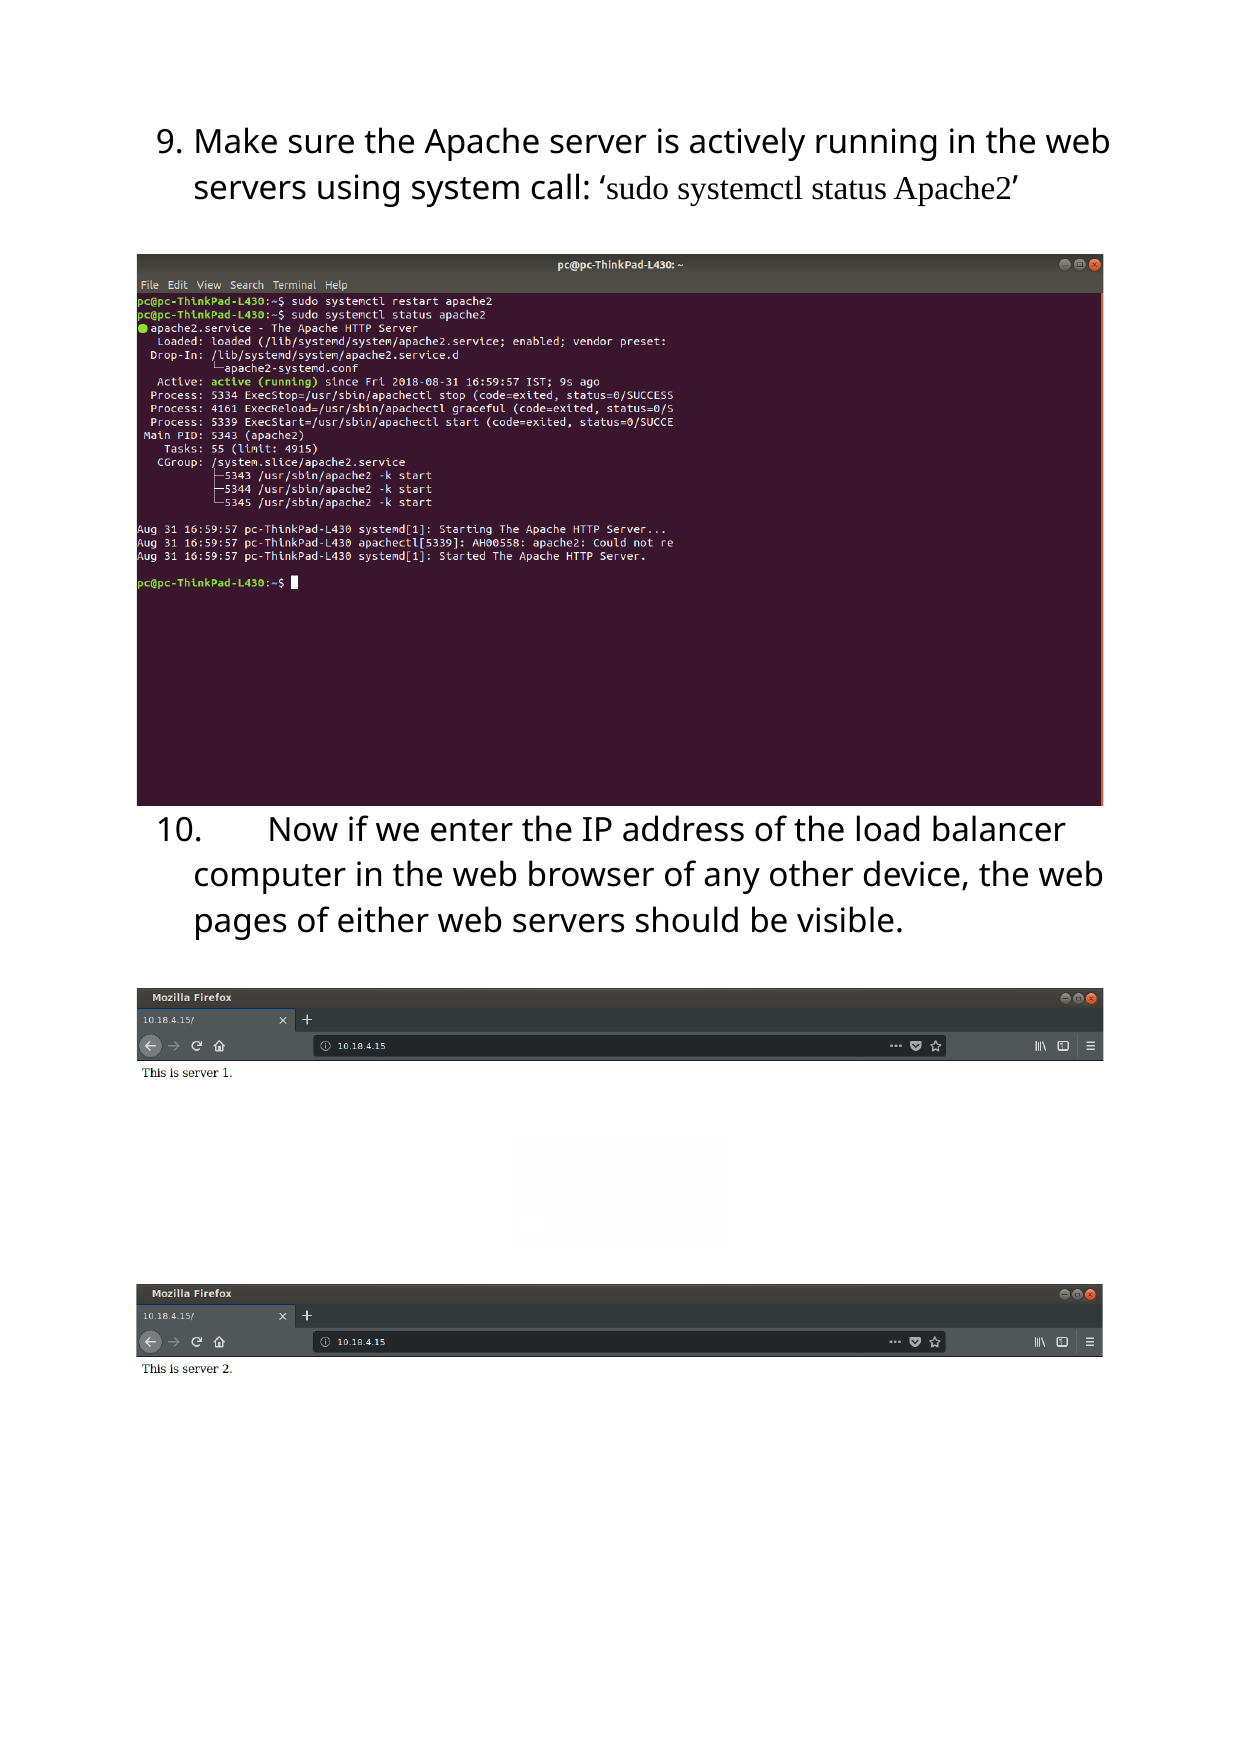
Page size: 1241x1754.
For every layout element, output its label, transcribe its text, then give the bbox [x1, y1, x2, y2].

list Make sure the Apache server is actively running in the web servers using system call: ‘sudo systemctl status Apache2’ [156, 118, 1122, 209]
picture [136, 988, 1104, 1243]
picture [136, 254, 1104, 806]
picture [136, 1284, 1103, 1519]
list Now if we enter the IP address of the load balancer computer in the web browser of any other device, the web pages of either web servers should be visible. [156, 254, 1122, 942]
